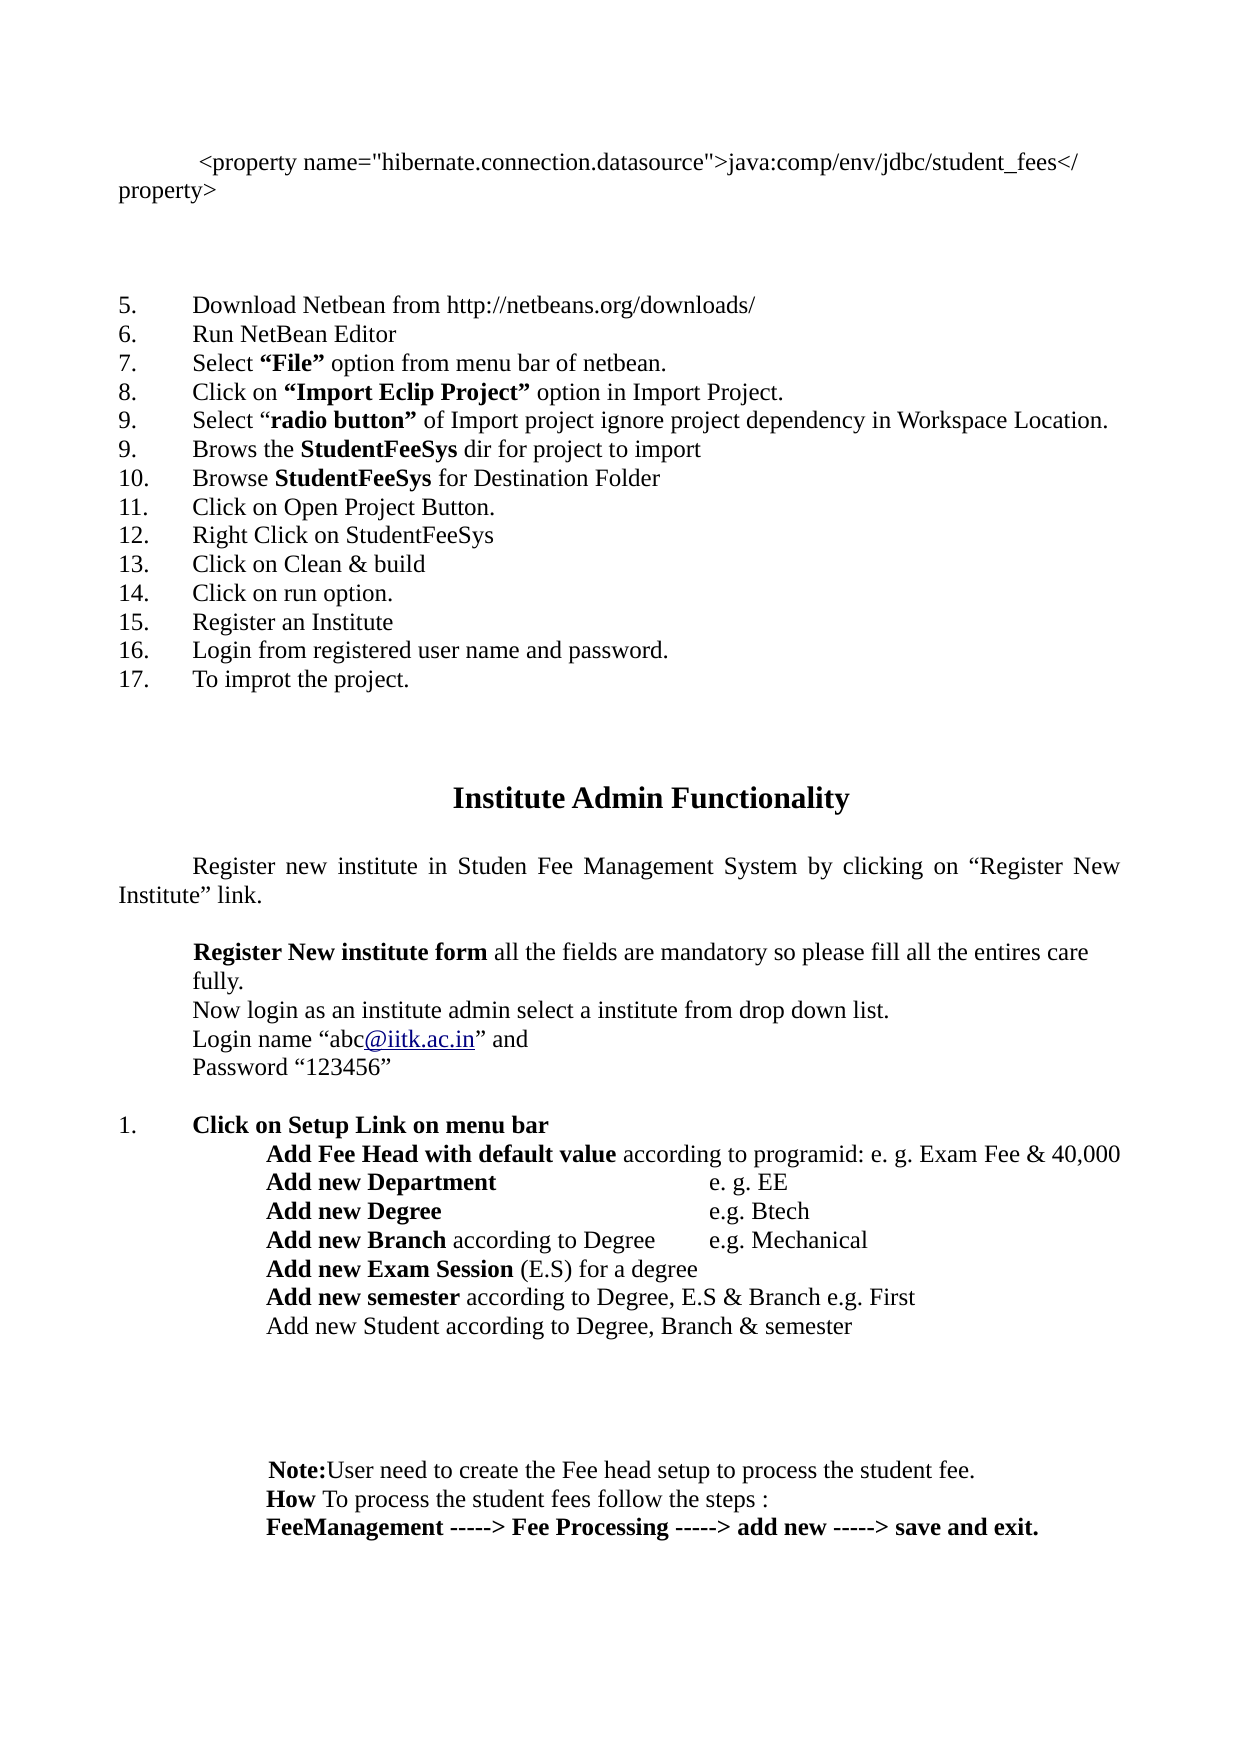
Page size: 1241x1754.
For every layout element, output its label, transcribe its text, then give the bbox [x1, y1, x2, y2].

text 13. Click on Clean & build [118, 549, 1122, 578]
text Add new Branch according to Degree e.g. Mechanical [118, 1225, 1122, 1254]
text 14. Click on run option. [118, 578, 1122, 607]
text 8. Click on “Import Eclip Project” option in Import Project. [118, 377, 1122, 406]
text Register New institute form all the fields are mandatory so please fill all the entires care [118, 937, 1122, 966]
text How To process the student fees follow the steps : [118, 1484, 1122, 1512]
text 12. Right Click on StudentFeeSys [118, 521, 1122, 549]
text fully. [118, 966, 1122, 995]
text Add Fee Head with default value according to programid: e. g. Exam Fee & 40,000 [118, 1139, 1122, 1167]
text Add new semester according to Degree, E.S & Branch e.g. First [118, 1282, 1122, 1311]
text 9. Brows the StudentFeeSys dir for project to import [118, 434, 1122, 463]
text Add new Degree e.g. Btech [118, 1196, 1122, 1225]
text 5. Download Netbean from http://netbeans.org/downloads/ [118, 291, 1122, 319]
text 9. Select “radio button” of Import project ignore project dependency in Workspace Location. [118, 406, 1122, 434]
text 6. Run NetBean Editor [118, 319, 1122, 348]
text Add new Exam Session (E.S) for a degree [118, 1254, 1122, 1282]
text 17. To improt the project. [118, 664, 1122, 693]
text Add new Student according to Degree, Branch & semester [118, 1311, 1122, 1340]
text 7. Select “File” option from menu bar of netbean. [118, 348, 1122, 377]
text 1. Click on Setup Link on menu bar [118, 1110, 1122, 1139]
list FeeManagement -----> Fee Processing -----> add new -----> save and exit. [118, 1512, 1122, 1541]
text Login name “abc@iitk.ac.in” and [118, 1024, 1122, 1052]
text 10. Browse StudentFeeSys for Destination Folder [118, 463, 1122, 492]
text Now login as an institute admin select a institute from drop down list. [118, 995, 1122, 1024]
text Institute Admin Functionality [118, 779, 1122, 815]
text 11. Click on Open Project Button. [118, 492, 1122, 521]
text 16. Login from registered user name and password. [118, 636, 1122, 664]
text Register new institute in Studen Fee Management System by clicking on “Register New Institute” link. [118, 851, 1122, 909]
text Note:User need to create the Fee head setup to process the student fee. [118, 1455, 1122, 1484]
text <property name="hibernate.connection.datasource">java:comp/env/jdbc/student_fees</property> [118, 147, 1122, 204]
text Password “123456” [118, 1052, 1122, 1081]
text 15. Register an Institute [118, 607, 1122, 636]
text Add new Department e. g. EE [118, 1167, 1122, 1196]
